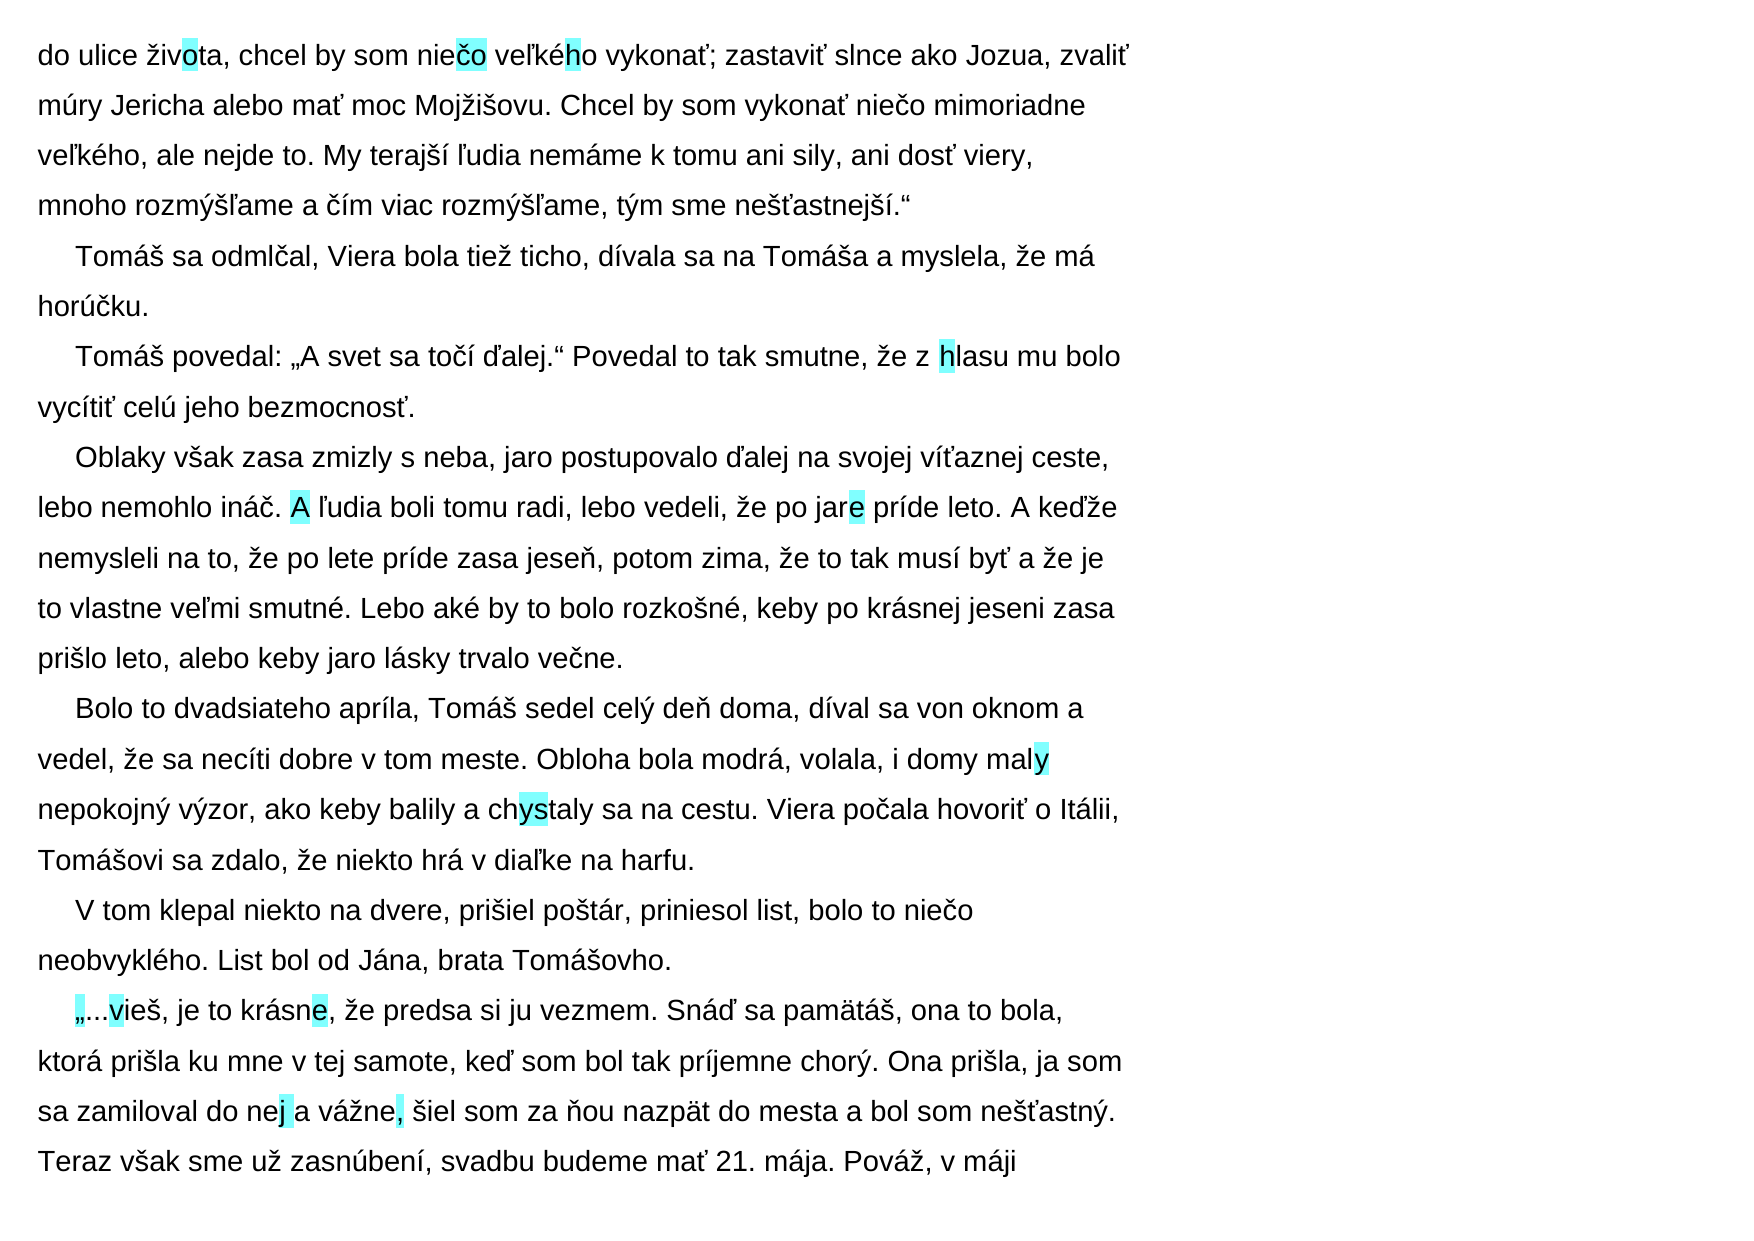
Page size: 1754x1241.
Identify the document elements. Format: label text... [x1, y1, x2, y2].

text Tomáš povedal: „A svet sa točí ďalej.“ Povedal to tak smutne, že z hlasu mu bolo vycítiť celú jeho bezmocnosť. [37, 339, 1130, 423]
text „...vieš, je to krásne, že predsa si ju vezmem. Snáď sa pamätáš, ona to bola, ktorá prišla ku mne v tej samote, keď som bol tak príjemne chorý. Ona prišla, ja som sa zamiloval do nej a vážne, šiel som za ňou nazpät do mesta a bol som nešťastný. Teraz však sme už zasnúbení, svadbu budeme mať 21. mája. Pováž, v máji [37, 993, 1130, 1178]
text V tom klepal niekto na dvere, prišiel poštár, priniesol list, bolo to niečo neobvyklého. List bol od Jána, brata Tomášovho. [37, 893, 1130, 977]
text Tomáš sa odmlčal, Viera bola tiež ticho, dívala sa na Tomáša a myslela, že má horúčku. [37, 239, 1130, 323]
text Bolo to dvadsiateho apríla, Tomáš sedel celý deň doma, díval sa von oknom a vedel, že sa necíti dobre v tom meste. Obloha bola modrá, volala, i domy maly nepokojný výzor, ako keby balily a chystaly sa na cestu. Viera počala hovoriť o Itálii, Tomášovi sa zdalo, že niekto hrá v diaľke na harfu. [37, 692, 1130, 876]
text Oblaky však zasa zmizly s neba, jaro postupovalo ďalej na svojej víťaznej ceste, lebo nemohlo ináč. A ľudia boli tomu radi, lebo vedeli, že po jare príde leto. A keďže nemysleli na to, že po lete príde zasa jeseň, potom zima, že to tak musí byť a že je to vlastne veľmi smutné. Lebo aké by to bolo rozkošné, keby po krásnej jeseni zasa prišlo leto, alebo keby jaro lásky trvalo večne. [37, 440, 1130, 675]
text do ulice života, chcel by som niečo veľkého vykonať; zastaviť slnce ako Jozua, zvaliť múry Jericha alebo mať moc Mojžišovu. Chcel by som vykonať niečo mimoriadne veľkého, ale nejde to. My terajší ľudia nemáme k tomu ani sily, ani dosť viery, mnoho rozmýšľame a čím viac rozmýšľame, tým sme nešťastnejší.“ [37, 37, 1130, 222]
